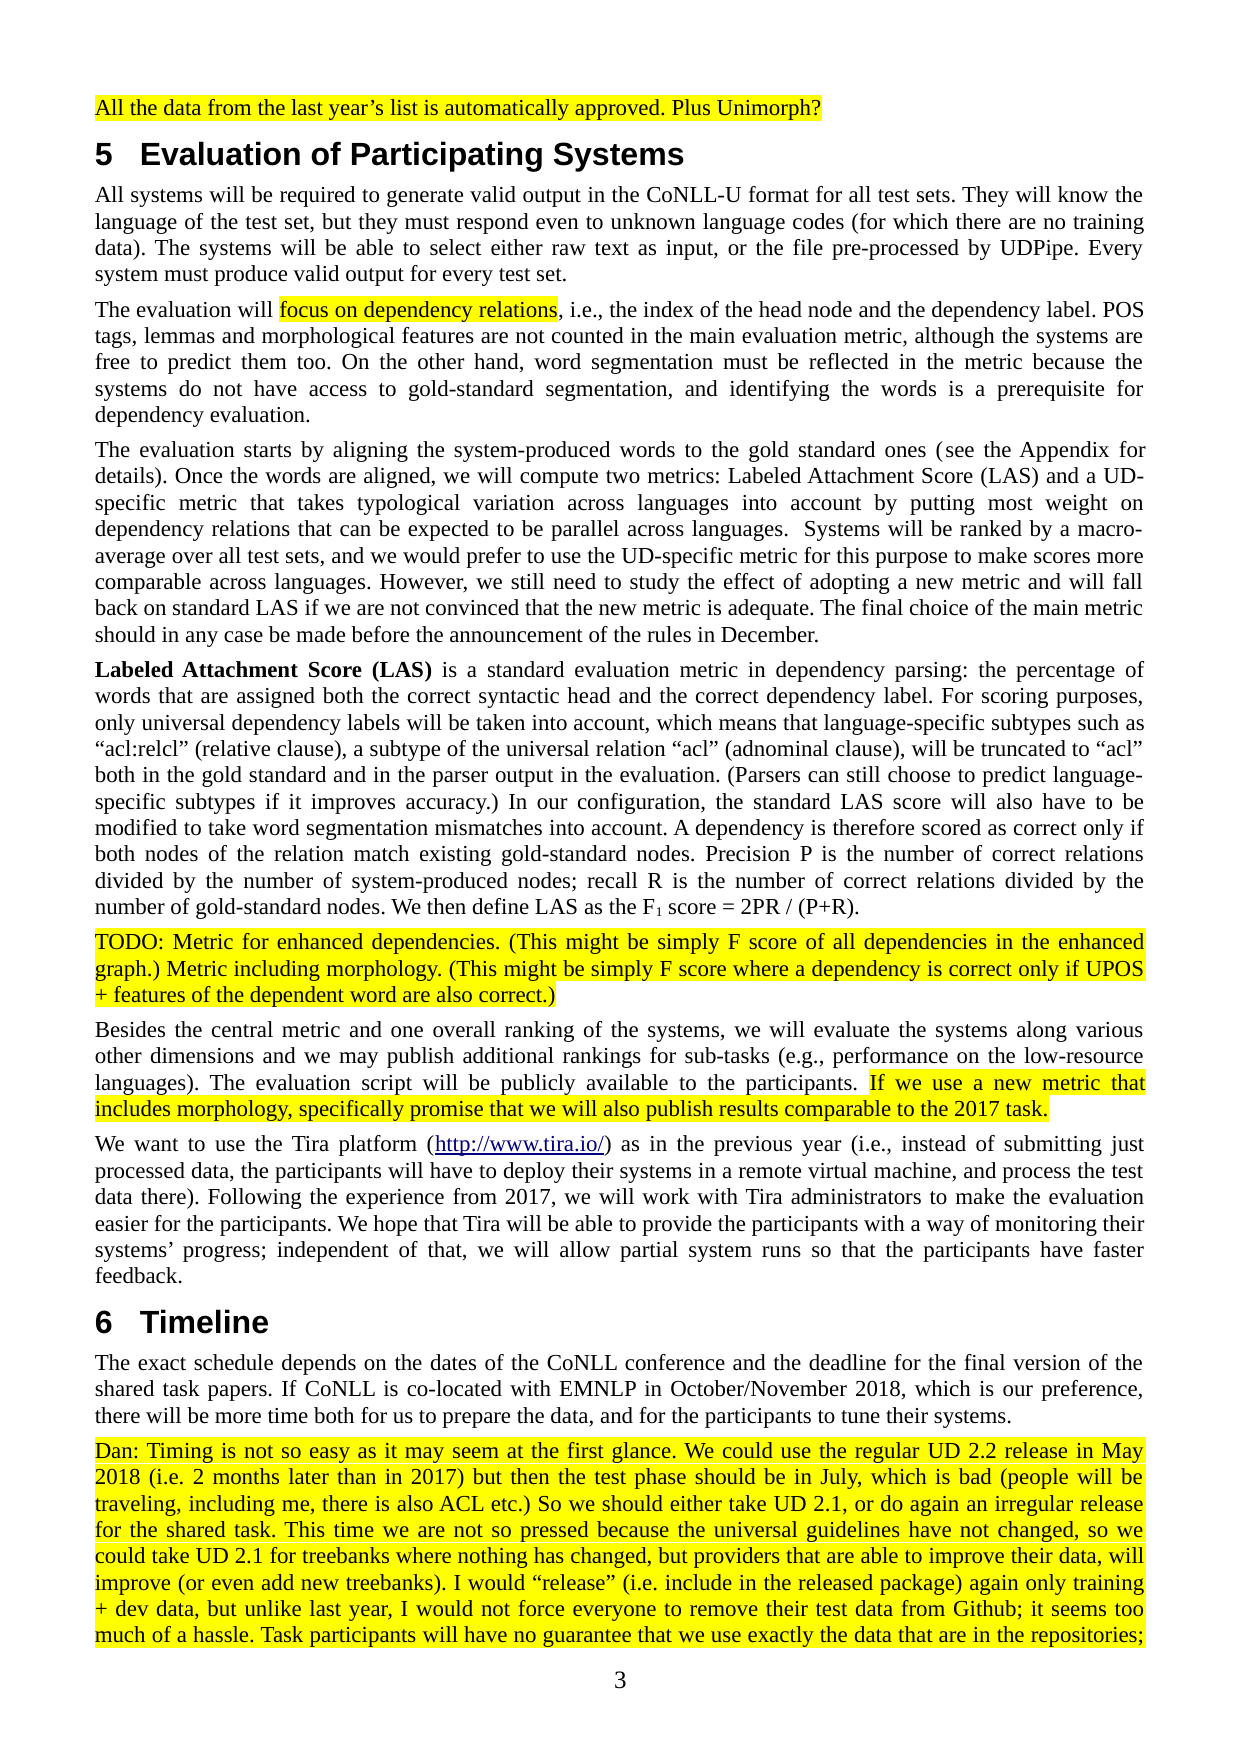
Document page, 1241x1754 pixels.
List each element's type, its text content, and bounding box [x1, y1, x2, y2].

subtitle Evaluation of Participating Systems [94, 136, 1146, 172]
text Labeled Attachment Score (LAS) is a standard evaluation metric in dependency parsing: the percentage of words that are assigned both the correct syntactic head and the correct dependency label. For scoring purposes, only universal dependency labels will be taken into account, which means that language-specific subtypes such as “acl:relcl” (relative clause), a subtype of the universal relation “acl” (adnominal clause), will be truncated to “acl” both in the gold standard and in the parser output in the evaluation. (Parsers can still choose to predict language-specific subtypes if it improves accuracy.) In our configuration, the standard LAS score will also have to be modified to take word segmentation mismatches into account. A dependency is therefore scored as correct only if both nodes of the relation match existing gold-standard nodes. Precision P is the number of correct relations divided by the number of system-produced nodes; recall R is the number of correct relations divided by the number of gold-standard nodes. We then define LAS as the F1 score = 2PR / (P+R). [94, 656, 1146, 919]
text The evaluation starts by aligning the system-produced words to the gold standard ones (see the Appendix for details). Once the words are aligned, we will compute two metrics: Labeled Attachment Score (LAS) and a UD-specific metric that takes typological variation across languages into account by putting most weight on dependency relations that can be expected to be parallel across languages. Systems will be ranked by a macro-average over all test sets, and we would prefer to use the UD-specific metric for this purpose to make scores more comparable across languages. However, we still need to study the effect of adopting a new metric and will fall back on standard LAS if we are not convinced that the new metric is adequate. The final choice of the main metric should in any case be made before the announcement of the rules in December. [94, 436, 1146, 647]
text TODO: Metric for enhanced dependencies. (This might be simply F score of all dependencies in the enhanced graph.) Metric including morphology. (This might be simply F score where a dependency is correct only if UPOS + features of the dependent word are also correct.) [94, 928, 1146, 1007]
text The evaluation will focus on dependency relations, i.e., the index of the head node and the dependency label. POS tags, lemmas and morphological features are not counted in the main evaluation metric, although the systems are free to predict them too. On the other hand, word segmentation must be reflected in the metric because the systems do not have access to gold-standard segmentation, and identifying the words is a prerequisite for dependency evaluation. [94, 296, 1146, 427]
text All the data from the last year’s list is automatically approved. Plus Unimorph? [94, 94, 1146, 121]
text The exact schedule depends on the dates of the CoNLL conference and the deadline for the final version of the shared task papers. If CoNLL is co-located with EMNLP in October/November 2018, which is our preference, there will be more time both for us to prepare the data, and for the participants to tune their systems. [94, 1349, 1146, 1428]
text We want to use the Tira platform (http://www.tira.io/) as in the previous year (i.e., instead of submitting just processed data, the participants will have to deploy their systems in a remote virtual machine, and process the test data there). Following the experience from 2017, we will work with Tira administrators to make the evaluation easier for the participants. We hope that Tira will be able to provide the participants with a way of monitoring their systems’ progress; independent of that, we will allow partial system runs so that the participants have faster feedback. [94, 1131, 1146, 1289]
text Dan: Timing is not so easy as it may seem at the first glance. We could use the regular UD 2.2 release in May 2018 (i.e. 2 months later than in 2017) but then the test phase should be in July, which is bad (people will be traveling, including me, there is also ACL etc.) So we should either take UD 2.1, or do again an irregular release for the shared task. This time we are not so pressed because the universal guidelines have not changed, so we could take UD 2.1 for treebanks where nothing has changed, but providers that are able to improve their data, will improve (or even add new treebanks). I would “release” (i.e. include in the released package) again only training + dev data, but unlike last year, I would not force everyone to remove their test data from Github; it seems too much of a hassle. Task participants will have no guarantee that we use exactly the data that are in the repositories; [94, 1437, 1146, 1648]
text All systems will be required to generate valid output in the CoNLL-U format for all test sets. They will know the language of the test set, but they must respond even to unknown language codes (for which there are no training data). The systems will be able to select either raw text as input, or the file pre-processed by UDPipe. Every system must produce valid output for every test set. [94, 181, 1146, 287]
text Besides the central metric and one overall ranking of the systems, we will evaluate the systems along various other dimensions and we may publish additional rankings for sub-tasks (e.g., performance on the low-resource languages). The evaluation script will be publicly available to the participants. If we use a new metric that includes morphology, specifically promise that we will also publish results comparable to the 2017 task. [94, 1016, 1146, 1122]
subtitle Timeline [94, 1303, 1146, 1340]
